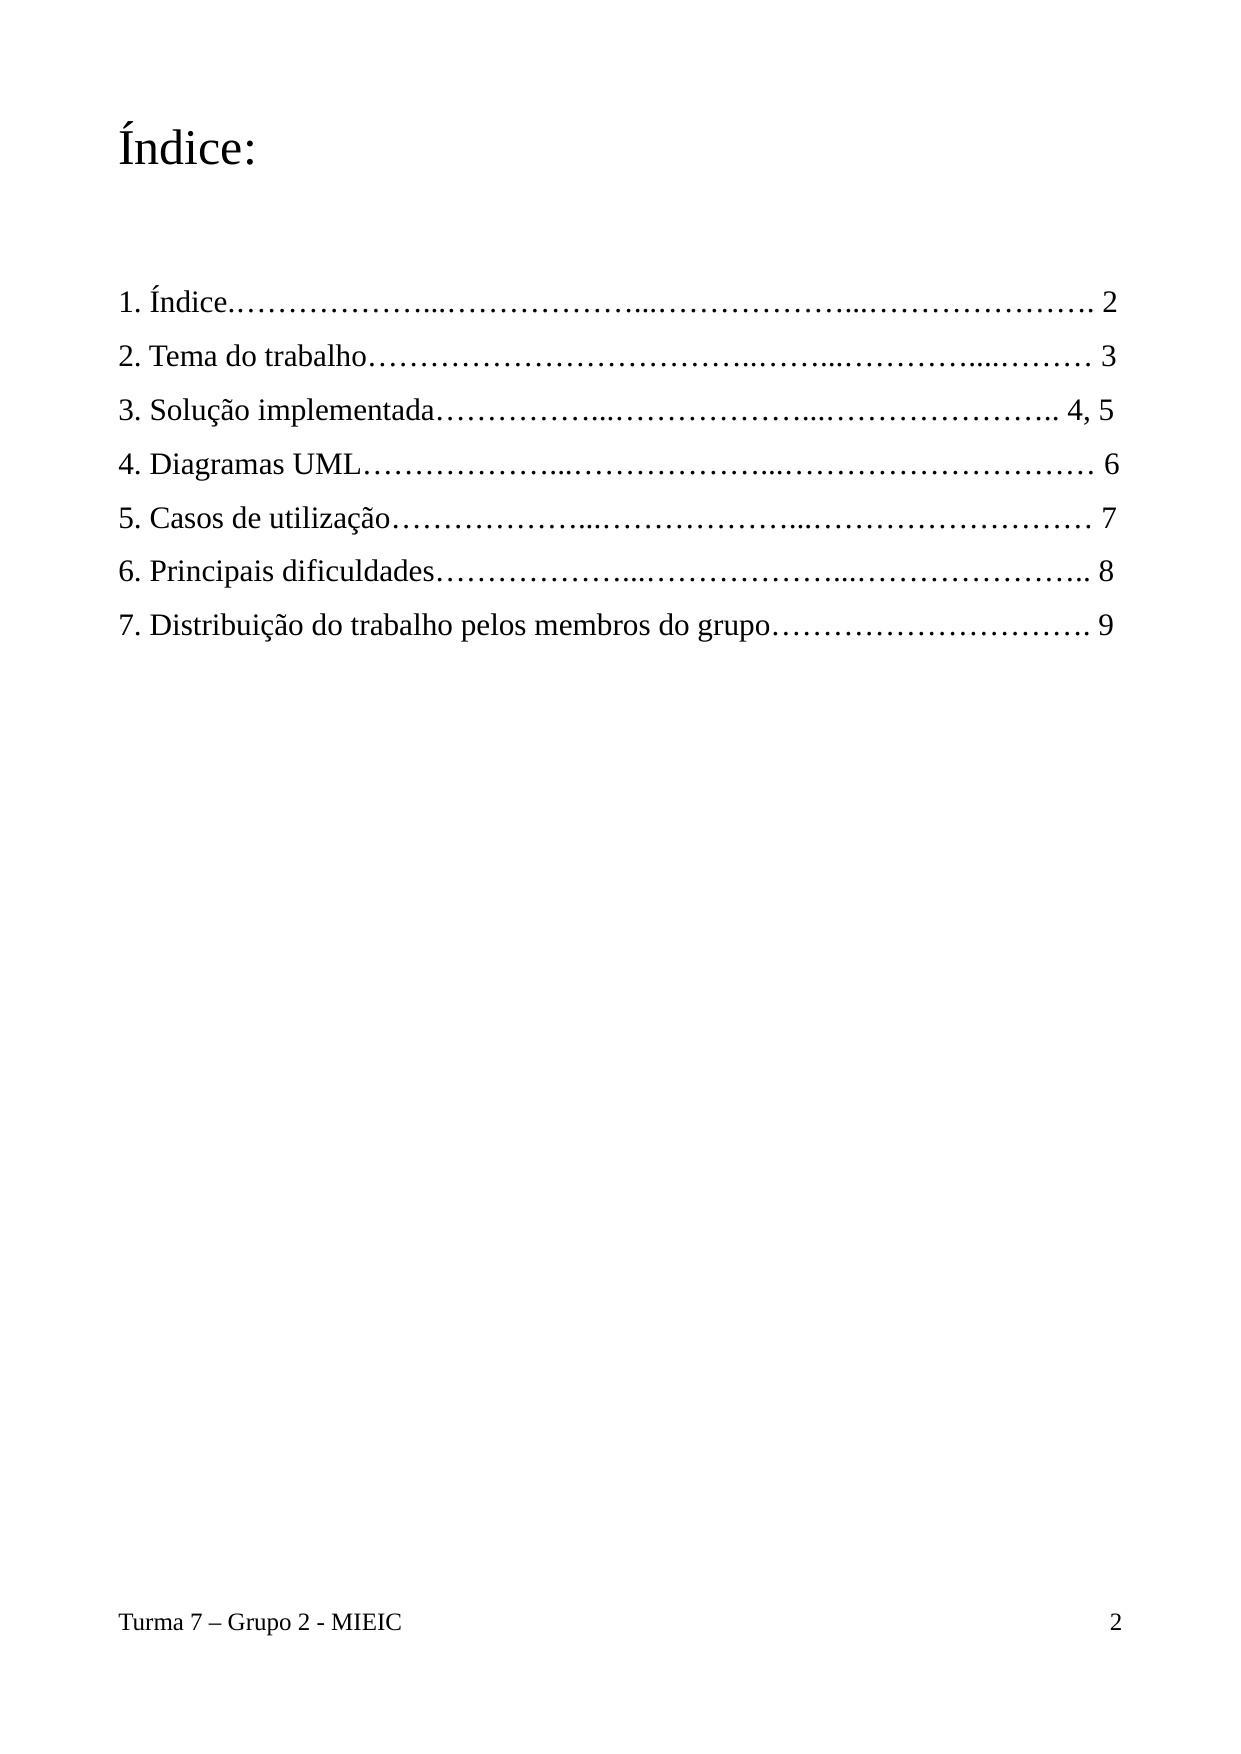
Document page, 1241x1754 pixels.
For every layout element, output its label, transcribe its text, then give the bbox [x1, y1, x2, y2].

text 6. Principais dificuldades………………...………………...………………….. 8 [118, 553, 1122, 589]
text 7. Distribuição do trabalho pelos membros do grupo…………………………. 9 [118, 607, 1122, 642]
text 3. Solução implementada……………...………………...………………….. 4, 5 [118, 391, 1122, 427]
text 5. Casos de utilização………………...………………...……………………… 7 [118, 499, 1122, 535]
text 4. Diagramas UML………………...………………...………………………… 6 [118, 445, 1122, 481]
text Índice: [118, 118, 1122, 176]
text 1. Índice.………………...………………...………………...…………………. 2 [118, 283, 1122, 319]
text 2. Tema do trabalho………………………………..……...…………....……… 3 [118, 337, 1122, 373]
